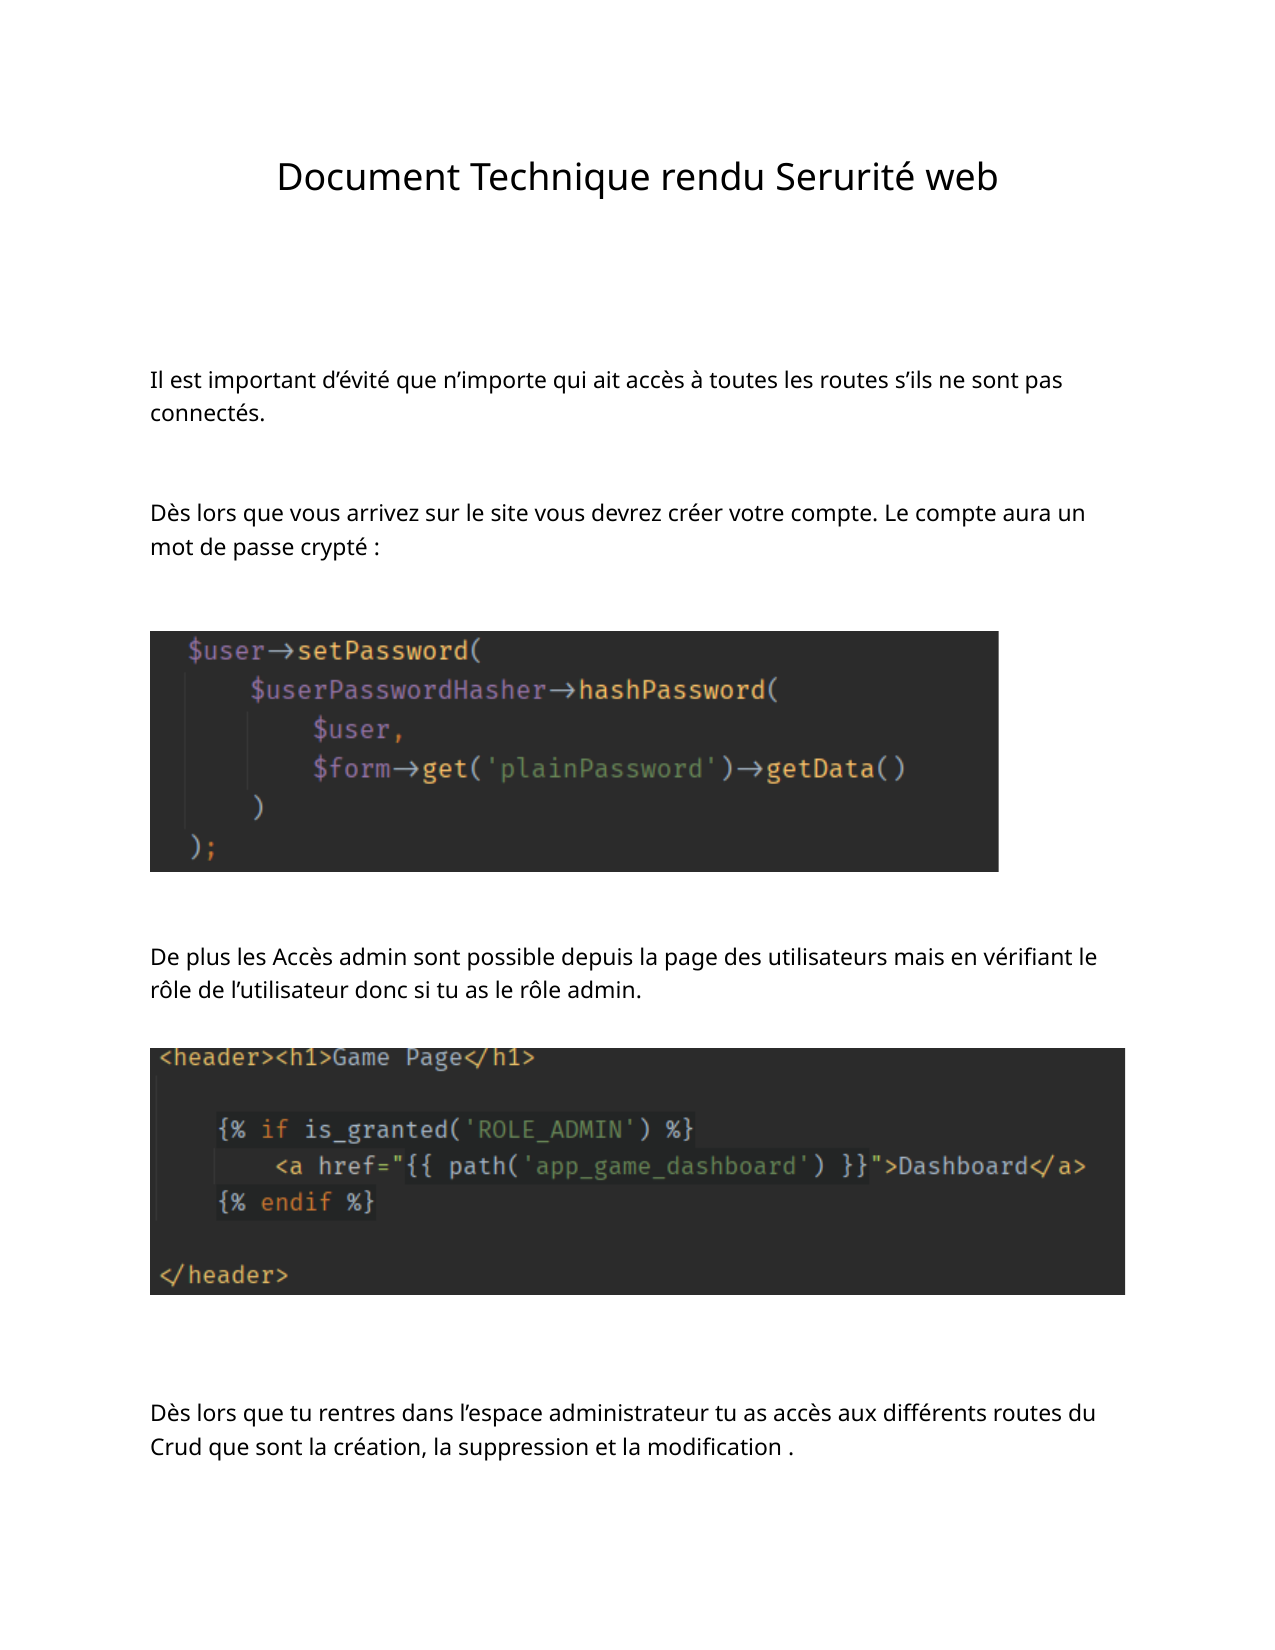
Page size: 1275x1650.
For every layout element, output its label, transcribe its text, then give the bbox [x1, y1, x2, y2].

text Document Technique rendu Serurité web [150, 150, 1125, 201]
text Dès lors que tu rentres dans l’espace administrateur tu as accès aux différents routes du Crud que sont la création, la suppression et la modification . [150, 1364, 1125, 1462]
text Il est important d’évité que n’importe qui ait accès à toutes les routes s’ils ne sont pas connectés. [150, 364, 1125, 428]
text De plus les Accès admin sont possible depuis la page des utilisateurs mais en vérifiant le rôle de l’utilisateur donc si tu as le rôle admin. [150, 941, 1125, 1005]
text Dès lors que vous arrivez sur le site vous devrez créer votre compte. Le compte aura un mot de passe crypté : [150, 497, 1125, 562]
